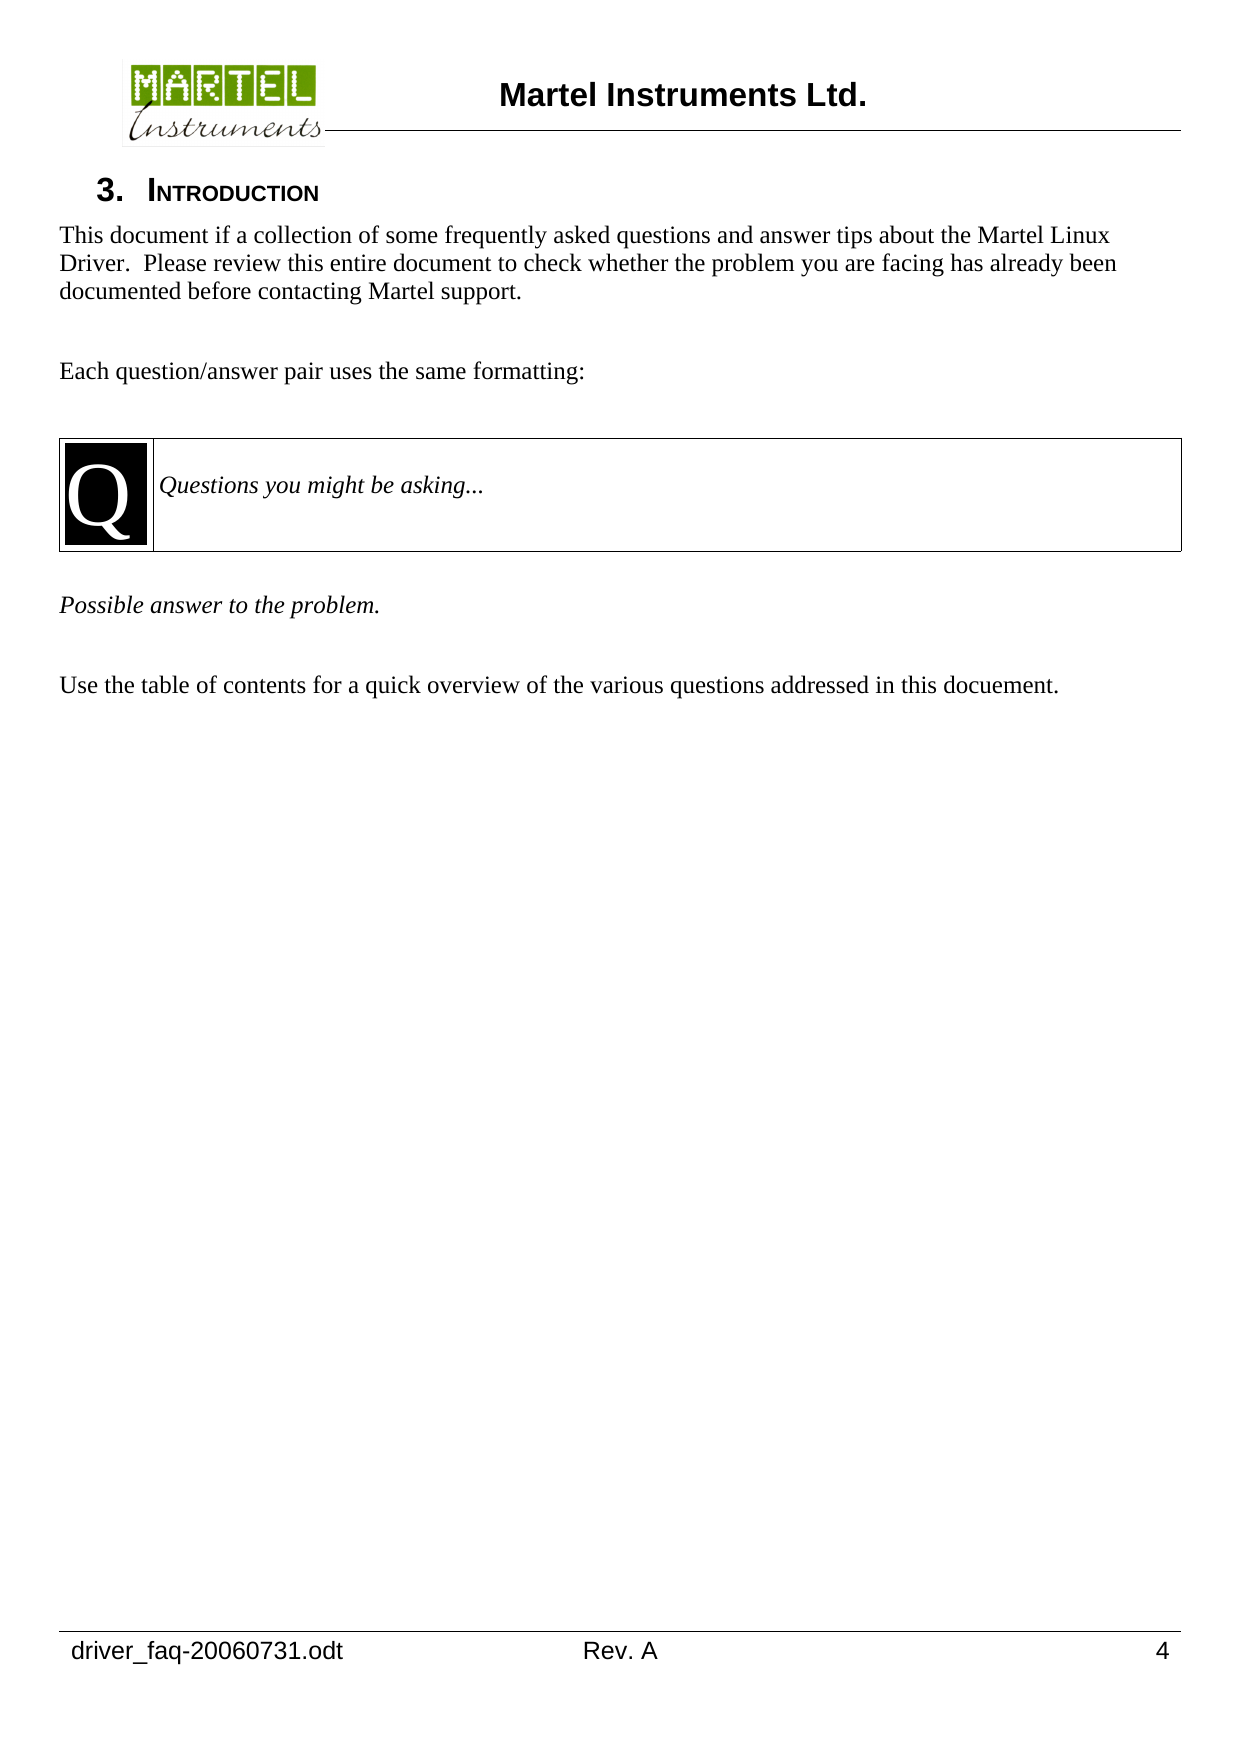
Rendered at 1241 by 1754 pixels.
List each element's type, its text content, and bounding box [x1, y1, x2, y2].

table_header Q [60, 439, 153, 551]
text Possible answer to the problem. [59, 591, 1181, 619]
text Each question/answer pair uses the same formatting: [59, 357, 1181, 385]
subtitle Introduction [96, 171, 1181, 209]
text Use the table of contents for a quick overview of the various questions addressed in this docuement. [59, 672, 1181, 699]
picture [122, 59, 325, 147]
text This document if a collection of some frequently asked questions and answer tips about the Martel Linux Driver. Please review this entire document to check whether the problem you are facing has already been documented before contacting Martel support. [59, 221, 1181, 304]
table_header Questions you might be asking... [154, 439, 1181, 551]
